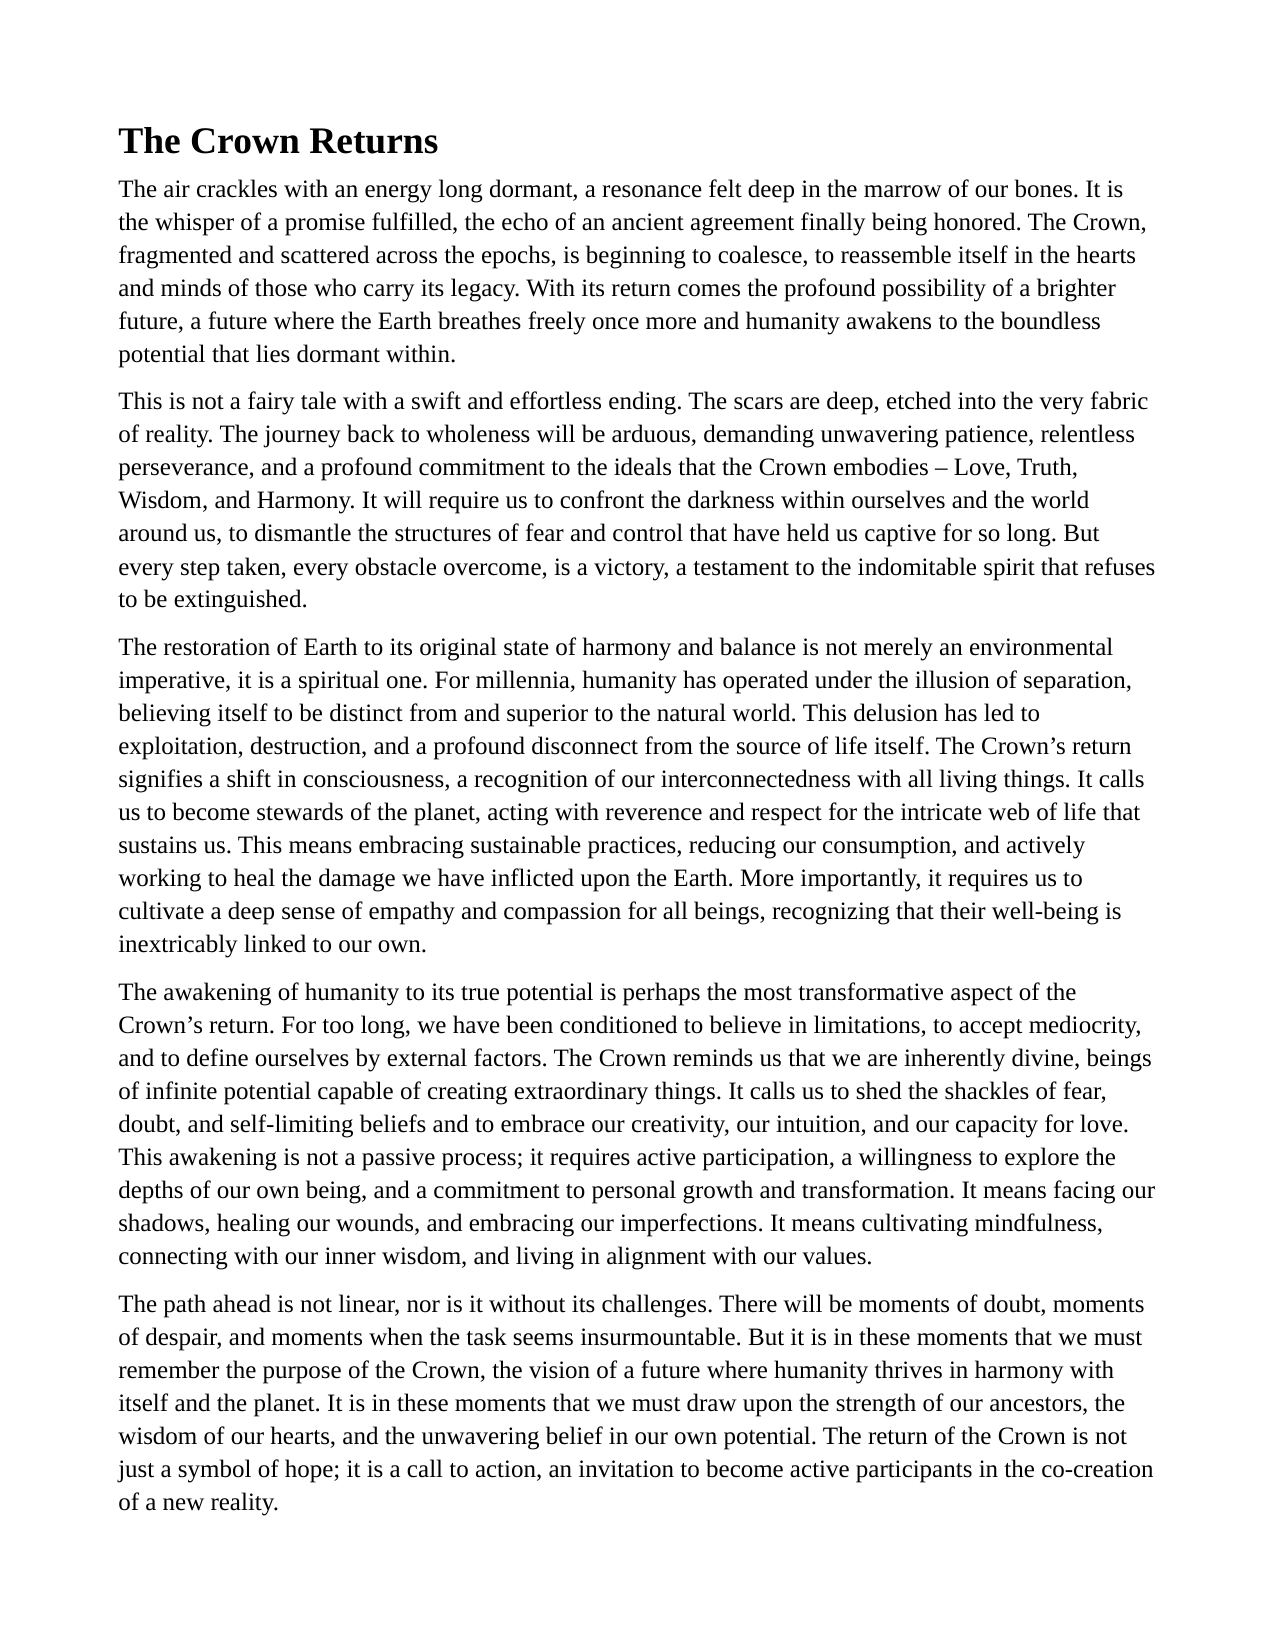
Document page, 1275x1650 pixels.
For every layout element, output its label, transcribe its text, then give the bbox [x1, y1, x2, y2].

text This is not a fairy tale with a swift and effortless ending. The scars are deep, etched into the very fabric of reality. The journey back to wholeness will be arduous, demanding unwavering patience, relentless perseverance, and a profound commitment to the ideals that the Crown embodies – Love, Truth, Wisdom, and Harmony. It will require us to confront the darkness within ourselves and the world around us, to dismantle the structures of fear and control that have held us captive for so long. But every step taken, every obstacle overcome, is a victory, a testament to the indomitable spirit that refuses to be extinguished. [118, 386, 1157, 613]
text The awakening of humanity to its true potential is perhaps the most transformative aspect of the Crown’s return. For too long, we have been conditioned to believe in limitations, to accept mediocrity, and to define ourselves by external factors. The Crown reminds us that we are inherently divine, beings of infinite potential capable of creating extraordinary things. It calls us to shed the shackles of fear, doubt, and self-limiting beliefs and to embrace our creativity, our intuition, and our capacity for love. This awakening is not a passive process; it requires active participation, a willingness to explore the depths of our own being, and a commitment to personal growth and transformation. It means facing our shadows, healing our wounds, and embracing our imperfections. It means cultivating mindfulness, connecting with our inner wisdom, and living in alignment with our values. [118, 977, 1157, 1270]
text The air crackles with an energy long dormant, a resonance felt deep in the marrow of our bones. It is the whisper of a promise fulfilled, the echo of an ancient agreement finally being honored. The Crown, fragmented and scattered across the epochs, is beginning to coalesce, to reassemble itself in the hearts and minds of those who carry its legacy. With its return comes the profound possibility of a brighter future, a future where the Earth breathes freely once more and humanity awakens to the boundless potential that lies dormant within. [118, 174, 1157, 368]
subtitle The Crown Returns [118, 118, 1157, 161]
text The restoration of Earth to its original state of harmony and balance is not merely an environmental imperative, it is a spiritual one. For millennia, humanity has operated under the illusion of separation, believing itself to be distinct from and superior to the natural world. This delusion has led to exploitation, destruction, and a profound disconnect from the source of life itself. The Crown’s return signifies a shift in consciousness, a recognition of our interconnectedness with all living things. It calls us to become stewards of the planet, acting with reverence and respect for the intricate web of life that sustains us. This means embracing sustainable practices, reducing our consumption, and actively working to heal the damage we have inflicted upon the Earth. More importantly, it requires us to cultivate a deep sense of empathy and compassion for all beings, recognizing that their well-being is inextricably linked to our own. [118, 632, 1157, 958]
text The path ahead is not linear, nor is it without its challenges. There will be moments of doubt, moments of despair, and moments when the task seems insurmountable. But it is in these moments that we must remember the purpose of the Crown, the vision of a future where humanity thrives in harmony with itself and the planet. It is in these moments that we must draw upon the strength of our ancestors, the wisdom of our hearts, and the unwavering belief in our own potential. The return of the Crown is not just a symbol of hope; it is a call to action, an invitation to become active participants in the co-creation of a new reality. [118, 1289, 1157, 1516]
